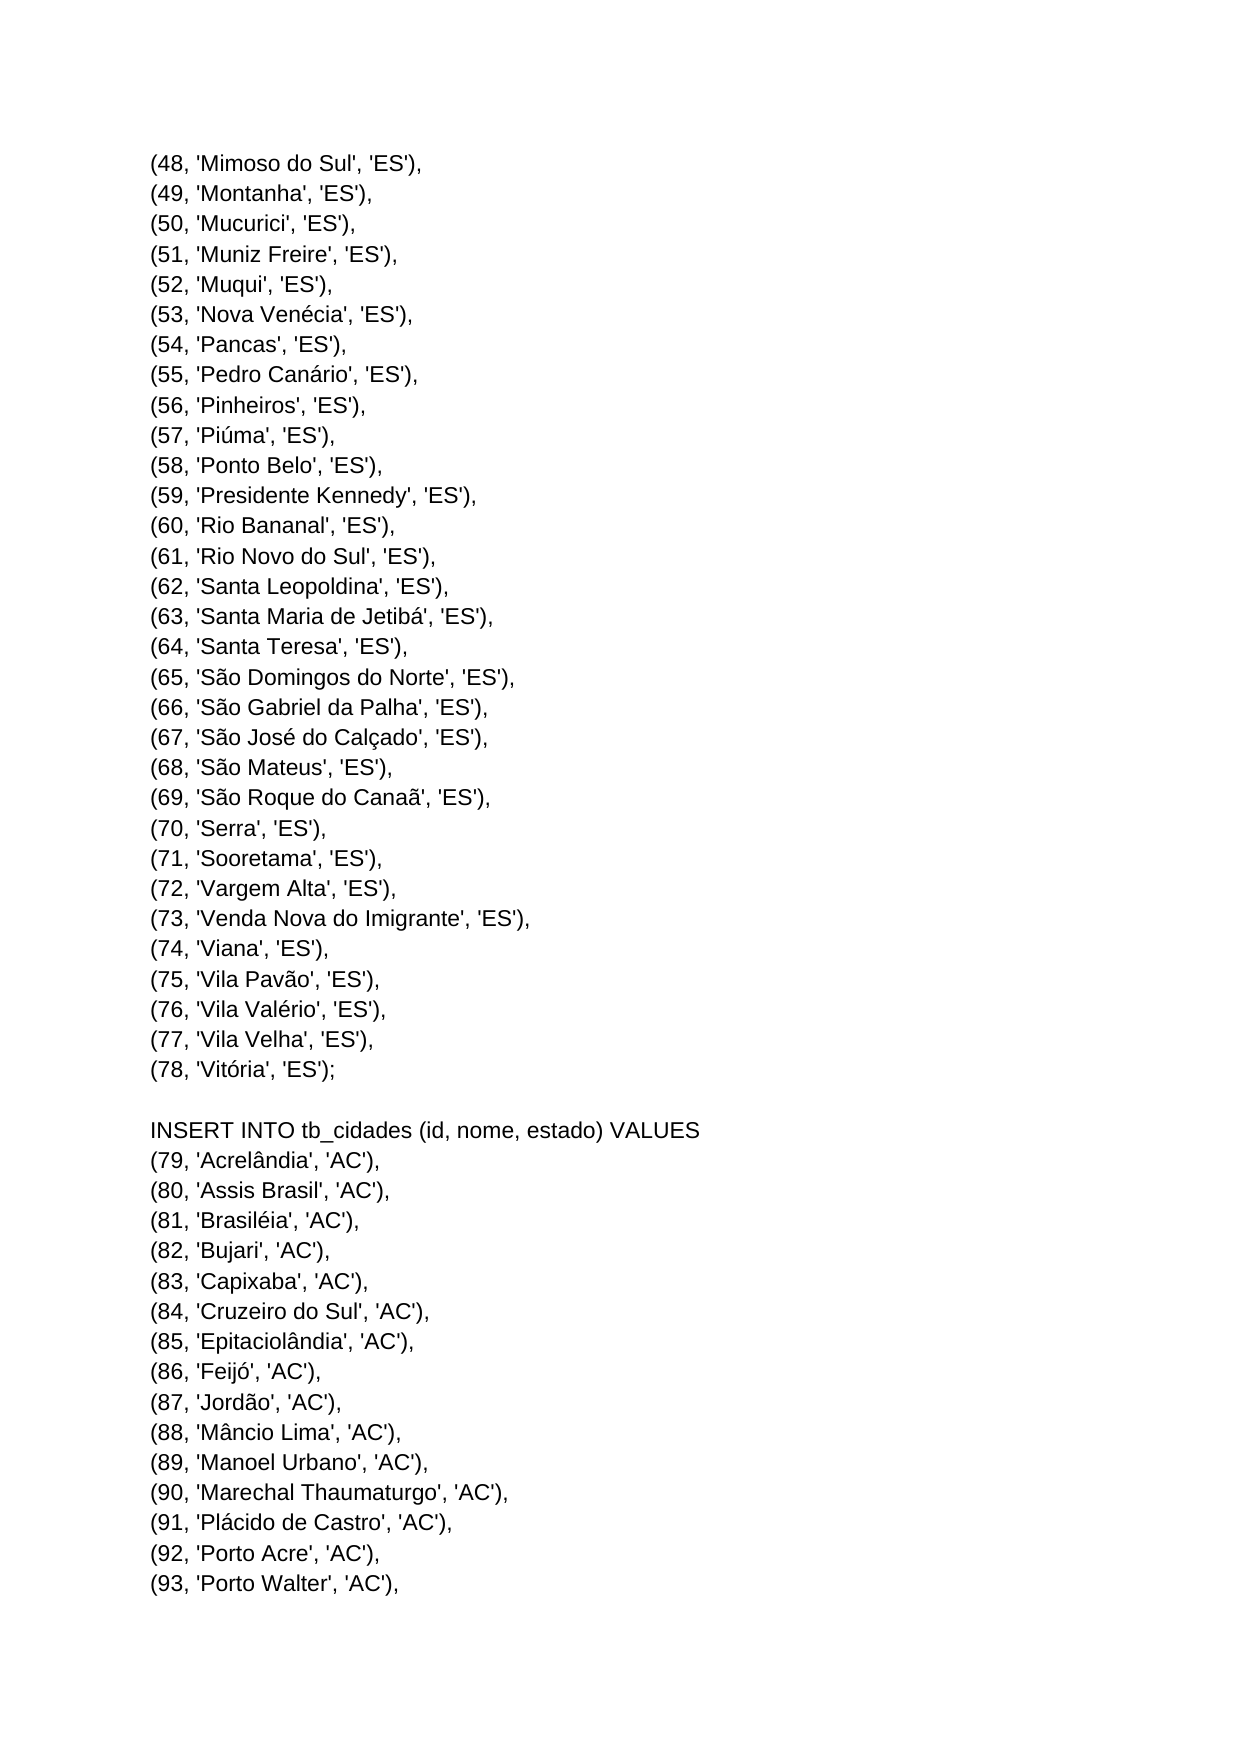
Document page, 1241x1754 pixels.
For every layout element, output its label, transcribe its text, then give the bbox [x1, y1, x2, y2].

text (87, 'Jordão', 'AC'), [150, 1388, 1090, 1415]
text (79, 'Acrelândia', 'AC'), [150, 1147, 1090, 1173]
text (63, 'Santa Maria de Jetibá', 'ES'), [150, 603, 1090, 629]
text INSERT INTO tb_cidades (id, nome, estado) VALUES [150, 1117, 1090, 1143]
text (53, 'Nova Venécia', 'ES'), [150, 301, 1090, 327]
text (93, 'Porto Walter', 'AC'), [150, 1570, 1090, 1596]
text (69, 'São Roque do Canaã', 'ES'), [150, 784, 1090, 811]
text (84, 'Cruzeiro do Sul', 'AC'), [150, 1298, 1090, 1324]
text (71, 'Sooretama', 'ES'), [150, 845, 1090, 871]
text (76, 'Vila Valério', 'ES'), [150, 996, 1090, 1022]
text (72, 'Vargem Alta', 'ES'), [150, 875, 1090, 901]
text (70, 'Serra', 'ES'), [150, 814, 1090, 841]
text (62, 'Santa Leopoldina', 'ES'), [150, 573, 1090, 599]
text (60, 'Rio Bananal', 'ES'), [150, 512, 1090, 539]
text (51, 'Muniz Freire', 'ES'), [150, 241, 1090, 267]
text (48, 'Mimoso do Sul', 'ES'), [150, 150, 1090, 176]
text (54, 'Pancas', 'ES'), [150, 331, 1090, 358]
text (57, 'Piúma', 'ES'), [150, 422, 1090, 448]
text (58, 'Ponto Belo', 'ES'), [150, 452, 1090, 478]
text (75, 'Vila Pavão', 'ES'), [150, 966, 1090, 992]
text (61, 'Rio Novo do Sul', 'ES'), [150, 543, 1090, 569]
text (49, 'Montanha', 'ES'), [150, 180, 1090, 207]
text (56, 'Pinheiros', 'ES'), [150, 392, 1090, 418]
text (77, 'Vila Velha', 'ES'), [150, 1026, 1090, 1052]
text (52, 'Muqui', 'ES'), [150, 271, 1090, 297]
text (82, 'Bujari', 'AC'), [150, 1237, 1090, 1264]
text (91, 'Plácido de Castro', 'AC'), [150, 1509, 1090, 1536]
text (55, 'Pedro Canário', 'ES'), [150, 361, 1090, 388]
text (86, 'Feijó', 'AC'), [150, 1358, 1090, 1385]
text (65, 'São Domingos do Norte', 'ES'), [150, 663, 1090, 690]
text (85, 'Epitaciolândia', 'AC'), [150, 1328, 1090, 1354]
text (78, 'Vitória', 'ES'); [150, 1056, 1090, 1083]
text (83, 'Capixaba', 'AC'), [150, 1268, 1090, 1294]
text (59, 'Presidente Kennedy', 'ES'), [150, 482, 1090, 509]
text (89, 'Manoel Urbano', 'AC'), [150, 1449, 1090, 1475]
text (64, 'Santa Teresa', 'ES'), [150, 633, 1090, 660]
text (67, 'São José do Calçado', 'ES'), [150, 724, 1090, 750]
text (92, 'Porto Acre', 'AC'), [150, 1539, 1090, 1566]
text (68, 'São Mateus', 'ES'), [150, 754, 1090, 781]
text (90, 'Marechal Thaumaturgo', 'AC'), [150, 1479, 1090, 1506]
text (73, 'Venda Nova do Imigrante', 'ES'), [150, 905, 1090, 932]
text (81, 'Brasiléia', 'AC'), [150, 1207, 1090, 1234]
text (74, 'Viana', 'ES'), [150, 935, 1090, 962]
text (80, 'Assis Brasil', 'AC'), [150, 1177, 1090, 1203]
text (50, 'Mucurici', 'ES'), [150, 210, 1090, 237]
text (66, 'São Gabriel da Palha', 'ES'), [150, 694, 1090, 720]
text (88, 'Mâncio Lima', 'AC'), [150, 1419, 1090, 1445]
